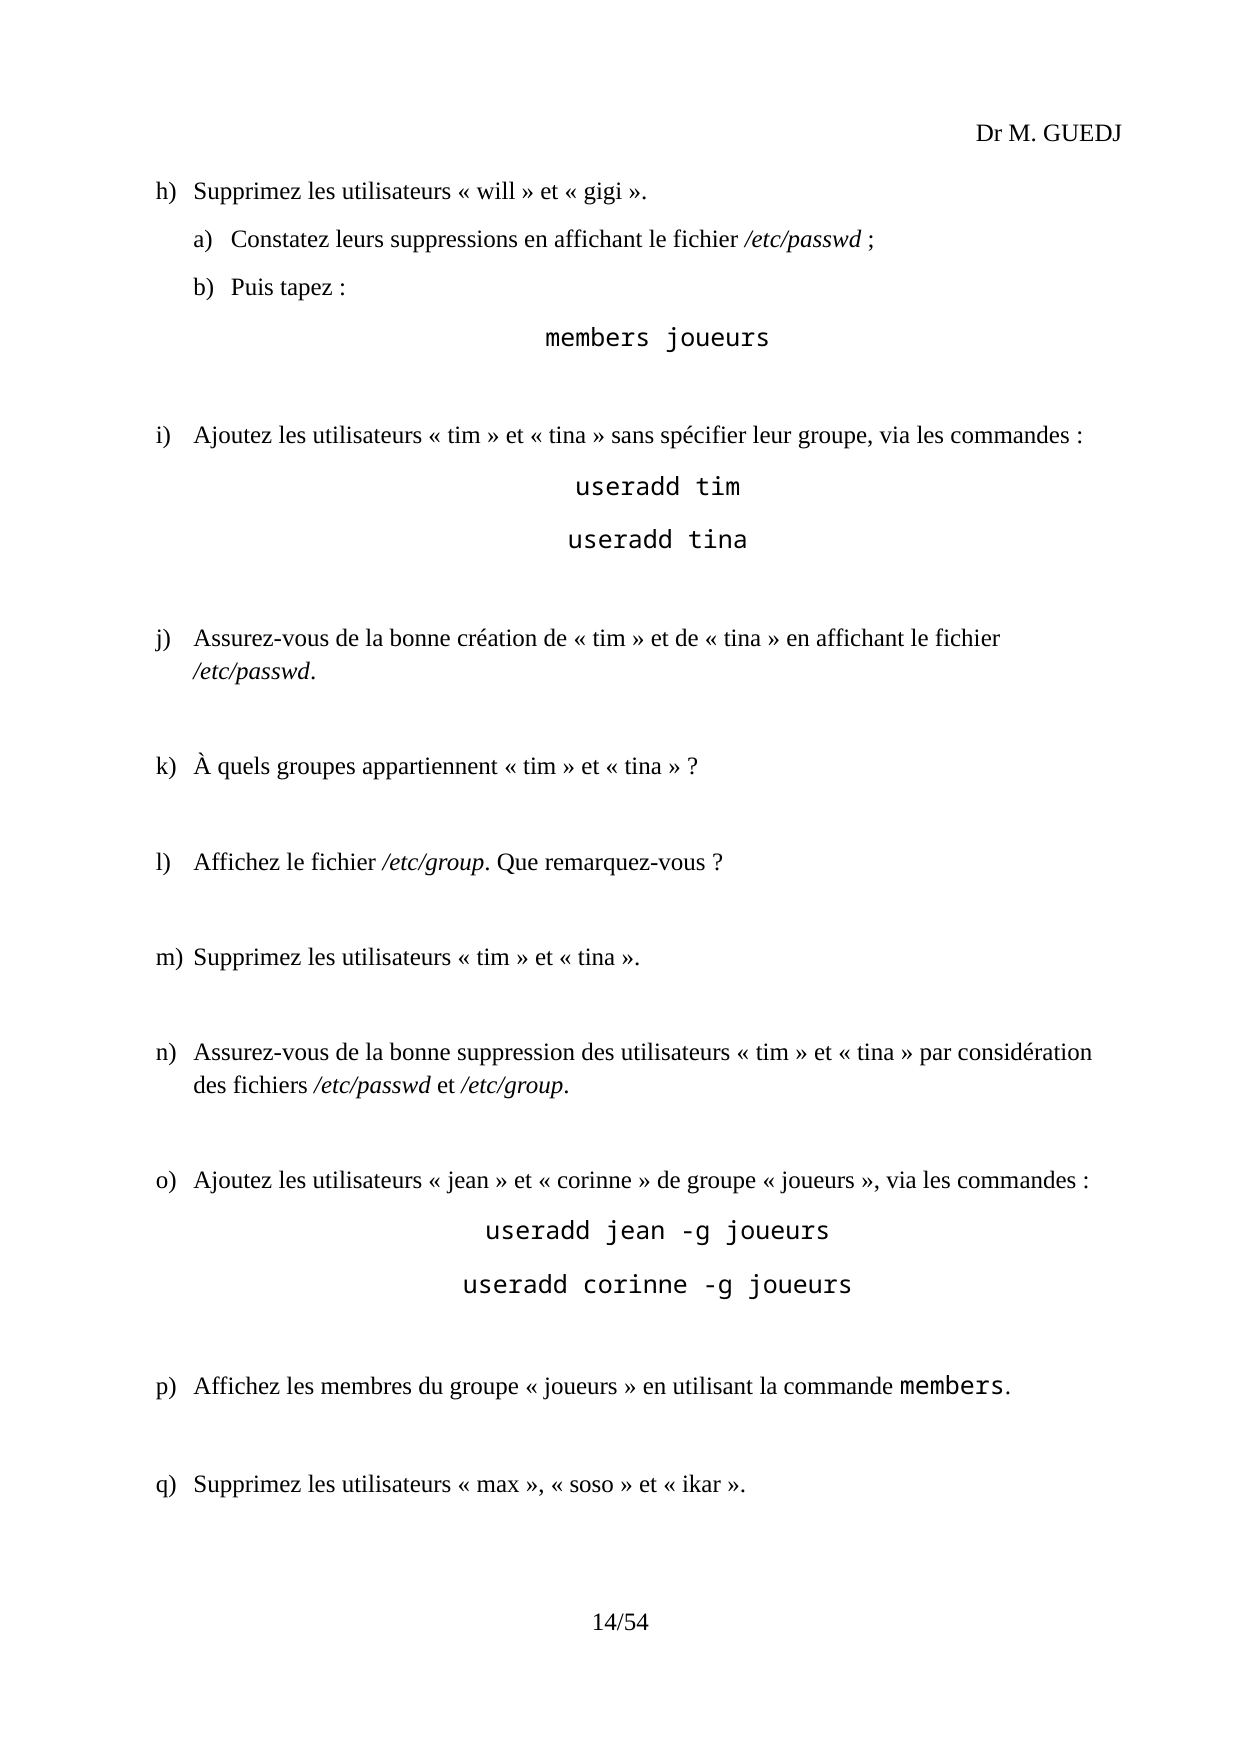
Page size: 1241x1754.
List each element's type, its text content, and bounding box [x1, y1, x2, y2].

list Supprimez les utilisateurs « will » et « gigi ». [156, 176, 1122, 205]
list Ajoutez les utilisateurs « tim » et « tina » sans spécifier leur groupe, via les commandes : [156, 421, 1122, 449]
list useradd tim [156, 468, 1122, 502]
list Affichez le fichier /etc/group. Que remarquez-vous ? [156, 847, 1122, 875]
list Constatez leurs suppressions en affichant le fichier /etc/passwd ; [193, 224, 1122, 253]
list useradd tina [156, 522, 1122, 556]
list Ajoutez les utilisateurs « jean » et « corinne » de groupe « joueurs », via les commandes : [156, 1165, 1122, 1194]
list Assurez-vous de la bonne suppression des utilisateurs « tim » et « tina » par considération des fichiers /etc/passwd et /etc/group. [156, 1037, 1122, 1099]
list Assurez-vous de la bonne création de « tim » et de « tina » en affichant le fichier /etc/passwd. [156, 623, 1122, 685]
list Puis tapez : [193, 272, 1122, 300]
list members joueurs [156, 319, 1122, 353]
list Supprimez les utilisateurs « max », « soso » et « ikar ». [156, 1469, 1122, 1498]
list useradd jean -g joueurs [156, 1213, 1122, 1247]
list À quels groupes appartiennent « tim » et « tina » ? [156, 751, 1122, 780]
list useradd corinne -g joueurs [156, 1267, 1122, 1301]
list Supprimez les utilisateurs « tim » et « tina ». [156, 942, 1122, 971]
list Affichez les membres du groupe « joueurs » en utilisant la commande members. [156, 1368, 1122, 1402]
